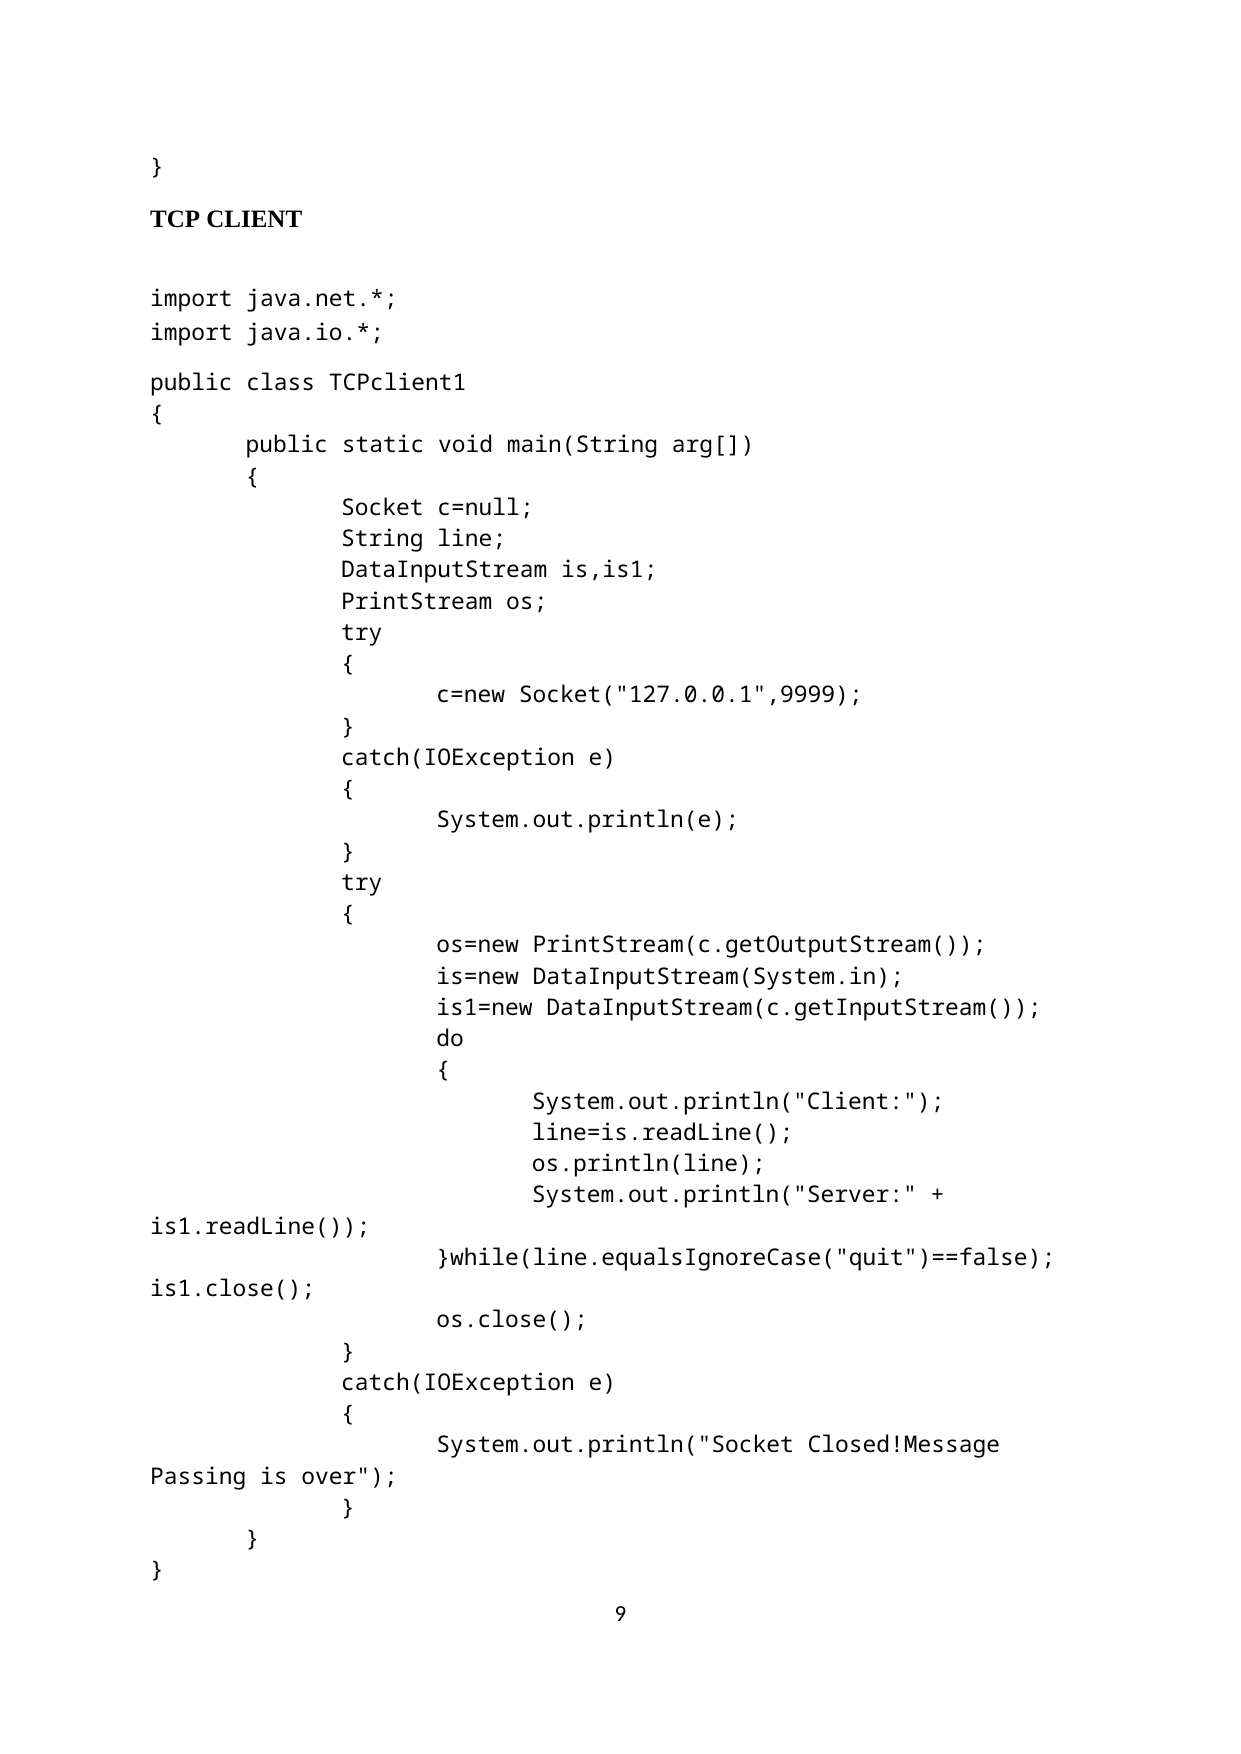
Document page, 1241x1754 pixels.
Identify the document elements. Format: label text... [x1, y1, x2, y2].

text }while(line.equalsIgnoreCase("quit")==false); [150, 1241, 1090, 1272]
text { [150, 1397, 1090, 1428]
text { [150, 772, 1090, 803]
text { [150, 397, 1090, 428]
text } [150, 834, 1090, 866]
text } [150, 1553, 1090, 1584]
text TCP CLIENT [150, 205, 1090, 233]
text import java.net.*; import java.io.*; [150, 251, 1090, 347]
text try [150, 616, 1090, 647]
text { [150, 1053, 1090, 1084]
text } [150, 1522, 1090, 1553]
text public class TCPclient1 [150, 366, 1090, 397]
text os.close(); [150, 1303, 1090, 1334]
text } [150, 1491, 1090, 1522]
text System.out.println(e); [150, 803, 1090, 834]
text String line; [150, 522, 1090, 553]
text line=is.readLine(); [150, 1116, 1090, 1147]
text is1.close(); [150, 1272, 1090, 1303]
text try [150, 866, 1090, 897]
text catch(IOException e) [150, 1366, 1090, 1397]
text System.out.println("Client:"); [150, 1084, 1090, 1116]
text is1=new DataInputStream(c.getInputStream()); [150, 991, 1090, 1022]
text } [150, 709, 1090, 741]
text { [150, 647, 1090, 678]
text System.out.println("Server:" + is1.readLine()); [150, 1178, 1090, 1241]
text is=new DataInputStream(System.in); [150, 959, 1090, 991]
text } [150, 150, 1090, 181]
text catch(IOException e) [150, 741, 1090, 772]
text os=new PrintStream(c.getOutputStream()); [150, 928, 1090, 959]
text System.out.println("Socket Closed!Message Passing is over"); [150, 1428, 1090, 1491]
text Socket c=null; [150, 491, 1090, 522]
text { [150, 459, 1090, 491]
text do [150, 1022, 1090, 1053]
text public static void main(String arg[]) [150, 428, 1090, 459]
text os.println(line); [150, 1147, 1090, 1178]
text DataInputStream is,is1; [150, 553, 1090, 584]
text c=new Socket("127.0.0.1",9999); [150, 678, 1090, 709]
text { [150, 897, 1090, 928]
text PrintStream os; [150, 584, 1090, 616]
text } [150, 1334, 1090, 1366]
